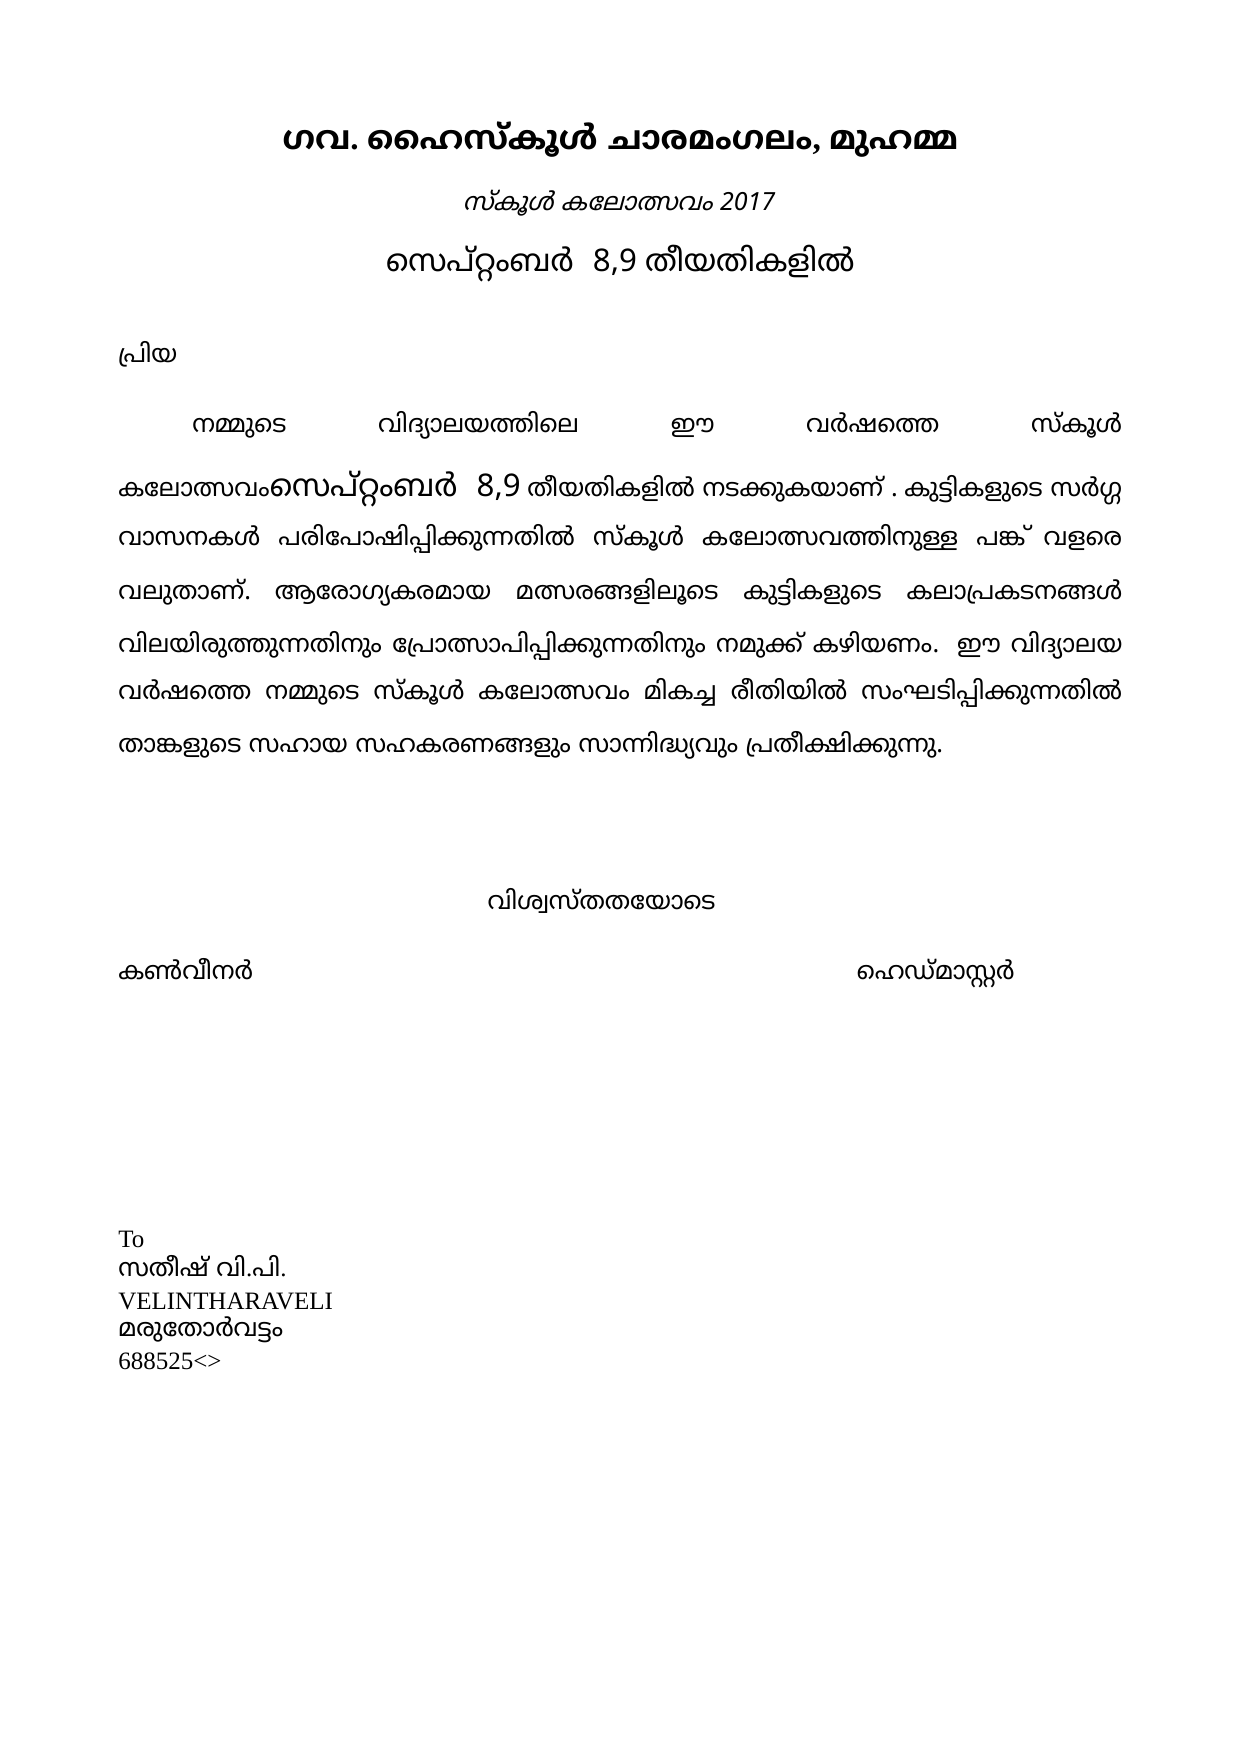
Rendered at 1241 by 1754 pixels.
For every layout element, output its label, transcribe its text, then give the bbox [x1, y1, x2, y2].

text 688525<> [118, 1346, 1122, 1375]
text സ്കൂള്‍ കലോത്സവം 2017 [118, 184, 1122, 220]
text സതീഷ്‌ വി.പി. [118, 1253, 1122, 1286]
text To [118, 1224, 1122, 1253]
text ‌‌ [118, 814, 1122, 848]
text VELINTHARAVELI [118, 1286, 1122, 1315]
text മരുതോര്‍വട്ടം [118, 1315, 1122, 1346]
text കണ്‍വീനര്‍ ഹെഡ്‌മാസ്റ്റര്‍ [118, 953, 1122, 989]
text വിശ്വസ്തതയോടെ [118, 882, 1122, 919]
text സെപ്റ്റംബര്‍ 8,9 തീയതികളില്‍ [118, 238, 1122, 284]
text പ്രിയ [118, 341, 1122, 372]
text നമ്മുടെ വിദ്യാലയത്തിലെ ഈ വര്‍ഷത്തെ സ്കൂള്‍ കലോത്സവംസെപ്റ്റംബര്‍ 8,9 തീയതികളില്‍ നടക്കുകയാണ് . കുട്ടികളുടെ സര്‍ഗ്ഗ വാസനകള്‍ പരിപോഷിപ്പിക്കുന്നതില്‍ സ്കൂള്‍ കലോത്സവത്തിനുള്ള പങ്ക് വളരെ വലുതാണ്. ആരോഗ്യകരമായ മത്സരങ്ങളിലൂടെ കുട്ടികളുടെ കലാപ്രകടനങ്ങള്‍ വിലയിരുത്തുന്നതിനും പ്രോത്സാപിപ്പിക്കുന്നതിനും നമുക്ക് കഴിയണം. ഈ വിദ്യാലയ വര്‍ഷത്തെ നമ്മുടെ സ്കൂള്‍ കലോത്സവം മികച്ച രീതിയില്‍ സംഘടിപ്പിക്കുന്നതില്‍ താങ്കളുടെ സഹായ സഹകരണങ്ങളും സാന്നിദ്ധ്യവും പ്രതീക്ഷിക്കുന്നു. [118, 406, 1122, 762]
text ഗവ. ഹൈസ്കൂള്‍ ചാരമംഗലം, മുഹമ്മ [118, 118, 1122, 162]
